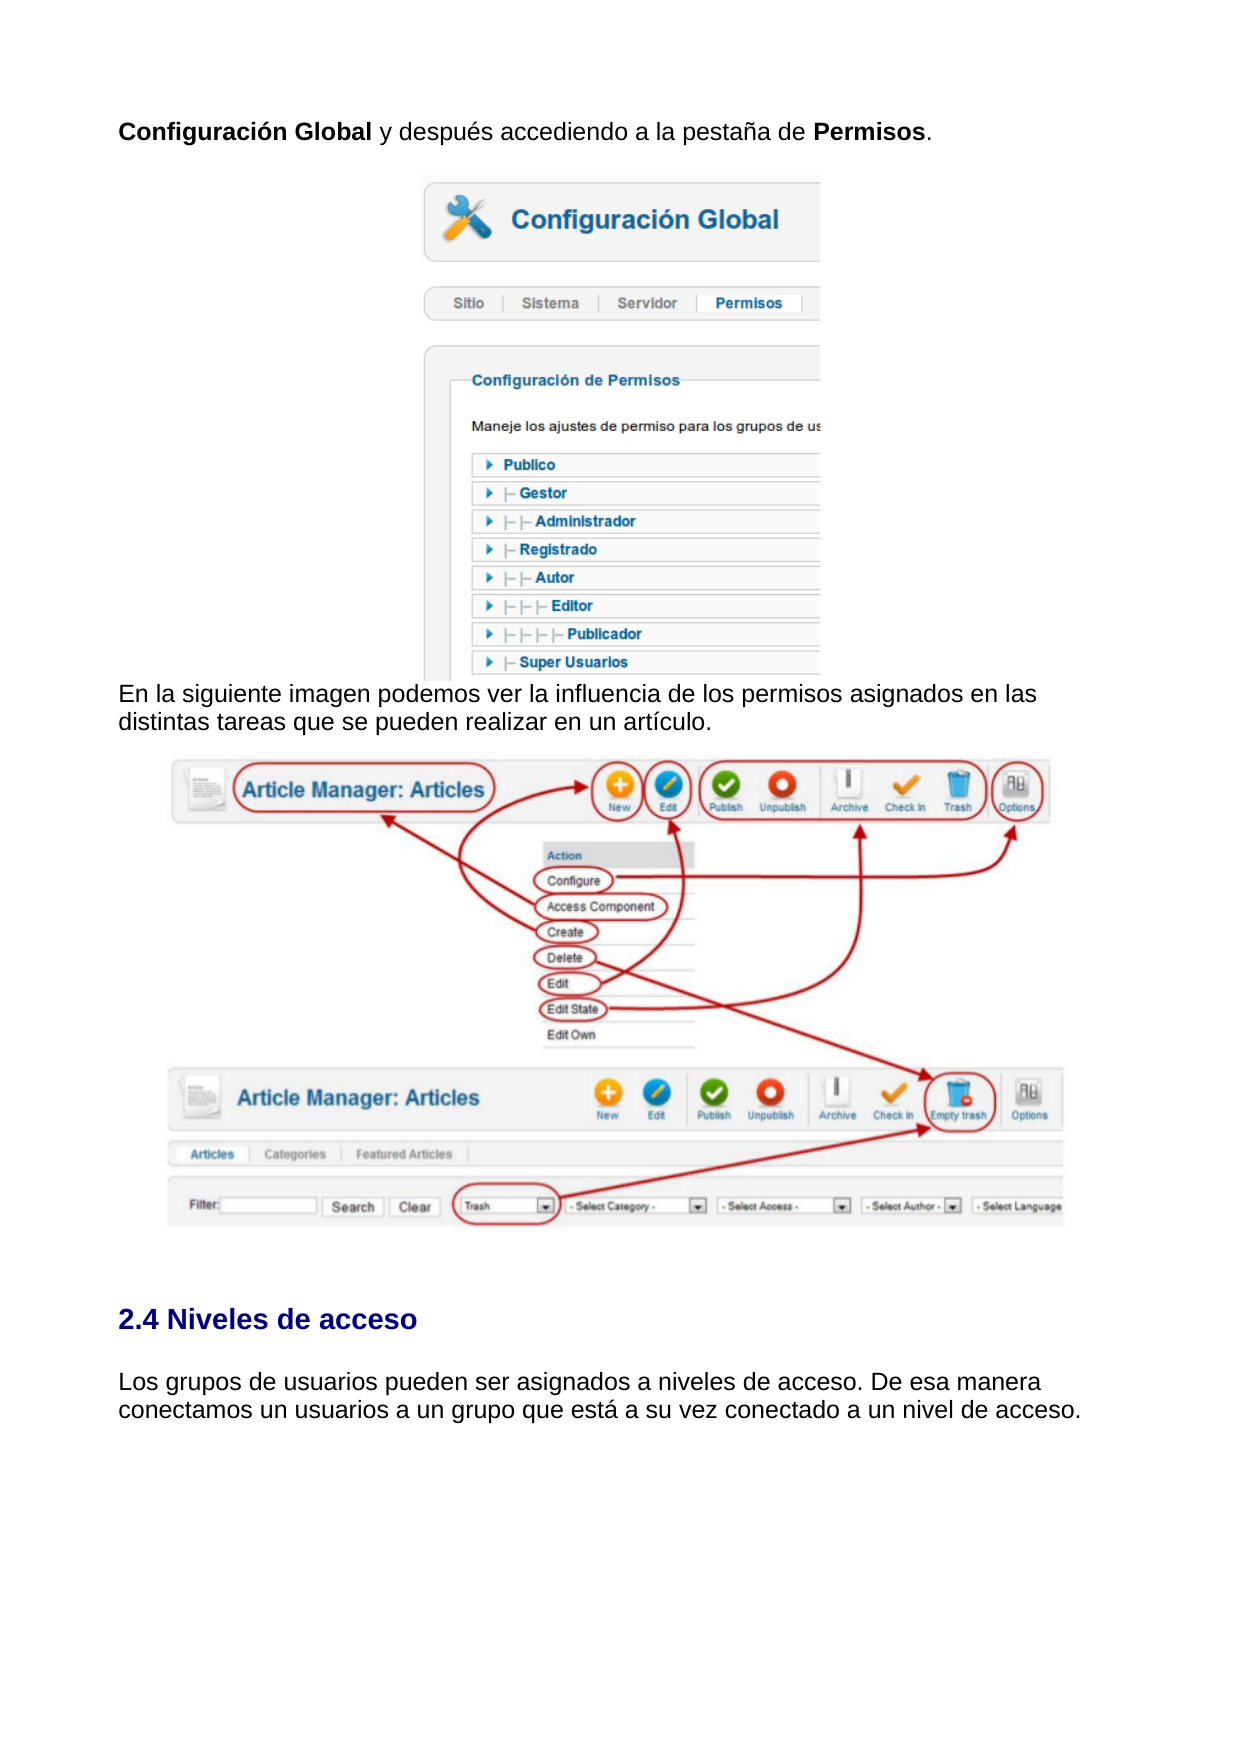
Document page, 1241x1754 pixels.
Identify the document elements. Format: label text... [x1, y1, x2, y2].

text Los grupos de usuarios pueden ser asignados a niveles de acceso. De esa manera conectamos un usuarios a un grupo que está a su vez conectado a un nivel de acceso. [118, 1368, 1122, 1424]
picture [159, 736, 1081, 1247]
picture [419, 175, 821, 681]
text En la siguiente imagen podemos ver la influencia de los permisos asignados en las distintas tareas que se pueden realizar en un artículo. [118, 176, 1122, 736]
subtitle 2.4 Niveles de acceso [118, 1303, 1122, 1335]
text Configuración Global y después accediendo a la pestaña de Permisos. [118, 118, 1122, 146]
